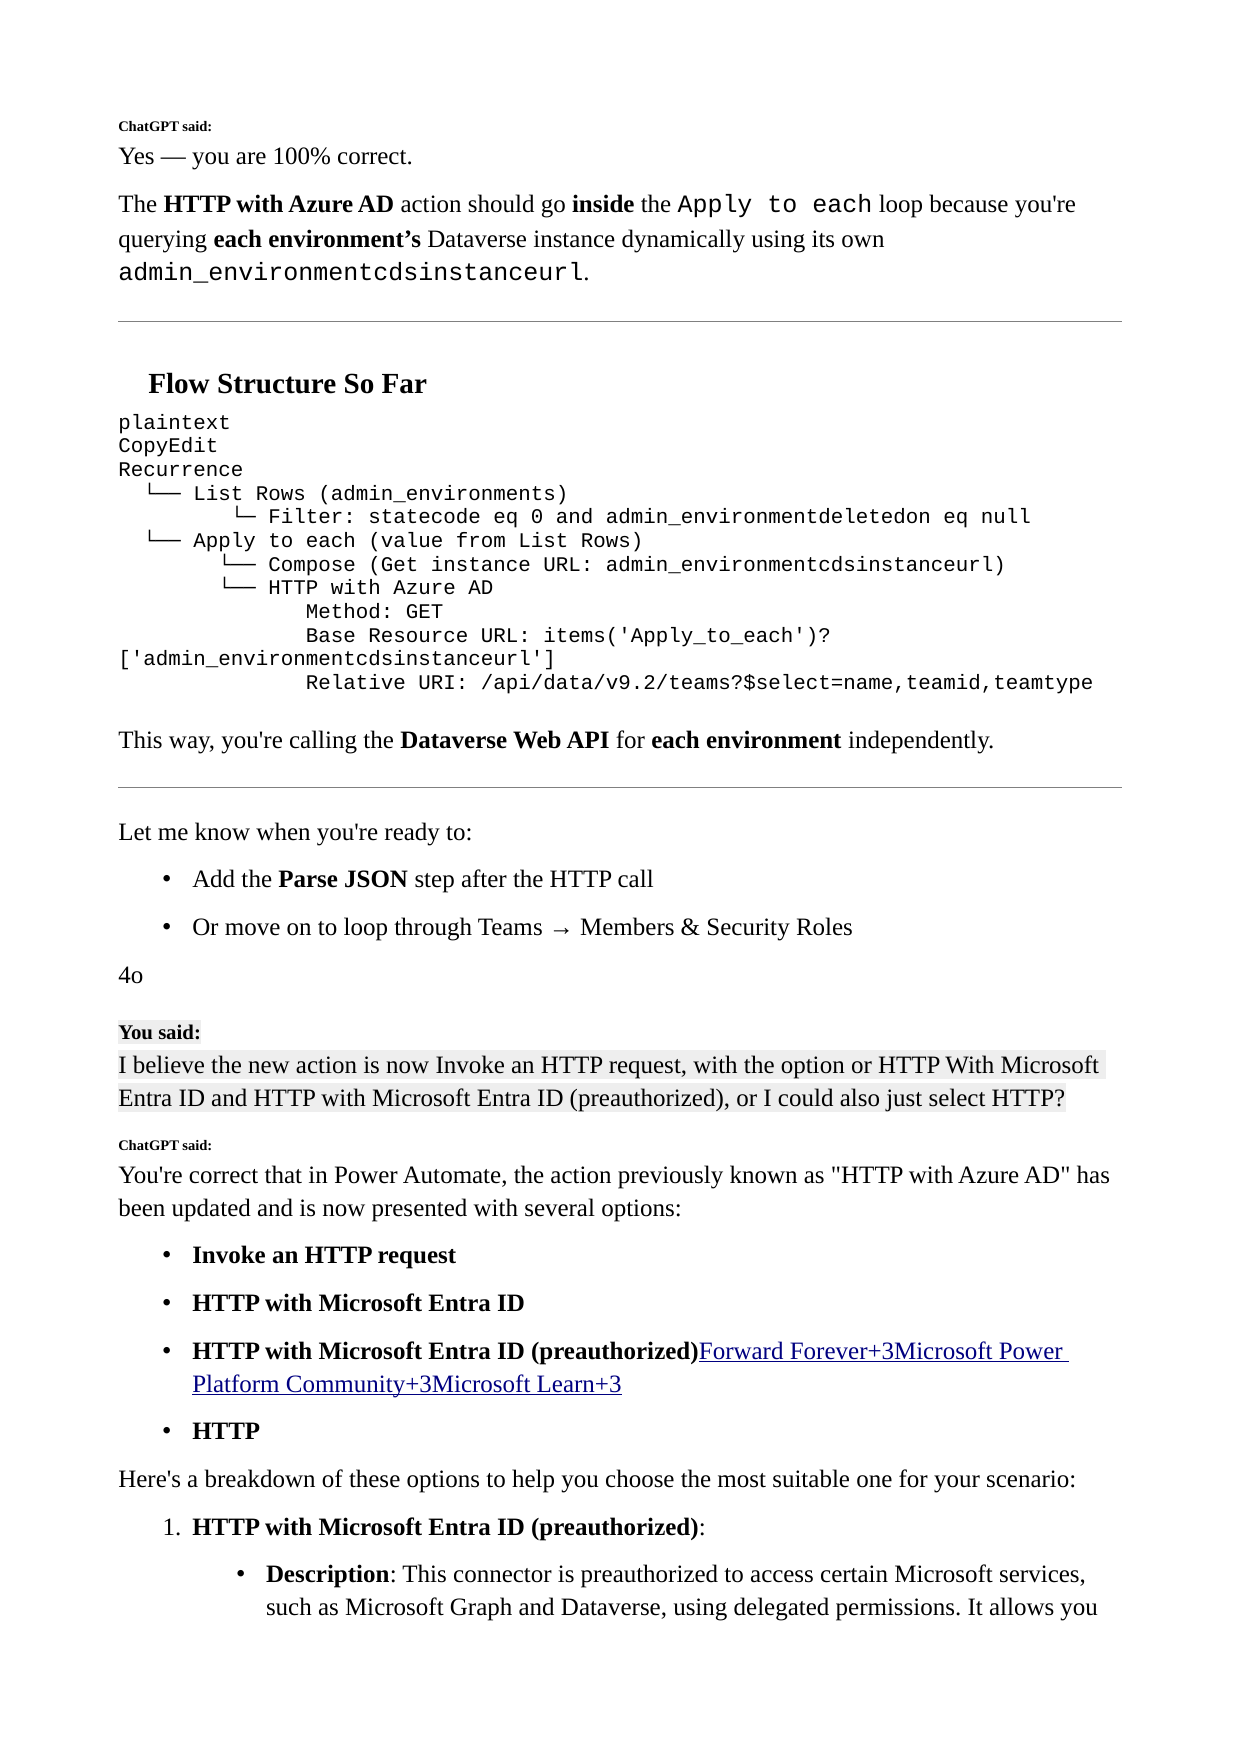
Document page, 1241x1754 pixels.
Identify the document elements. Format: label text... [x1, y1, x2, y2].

text └─ Filter: statecode eq 0 and admin_environmentdeletedon eq null [118, 506, 1122, 530]
list HTTP with Microsoft Entra ID (preauthorized)​Forward Forever+3Microsoft Power Platform Community+3Microsoft Learn+3 [162, 1336, 1122, 1398]
text I believe the new action is now Invoke an HTTP request, with the option or HTTP With Microsoft Entra ID and HTTP with Microsoft Entra ID (preauthorized), or I could also just select HTTP? [118, 1050, 1122, 1112]
text Relative URI: /api/data/v9.2/teams?$select=name,teamid,teamtype [118, 672, 1122, 696]
text plaintext [118, 412, 1122, 435]
list HTTP with Microsoft Entra ID​ [162, 1288, 1122, 1317]
text └── Compose (Get instance URL: admin_environmentcdsinstanceurl) [118, 554, 1122, 577]
text Base Resource URL: items('Apply_to_each')?['admin_environmentcdsinstanceurl'] [118, 624, 1122, 672]
text 4o [118, 960, 1122, 988]
list Add the Parse JSON step after the HTTP call [162, 864, 1122, 893]
text Here's a breakdown of these options to help you choose the most suitable one for your scenario: [118, 1464, 1122, 1493]
text Recurrence [118, 459, 1122, 483]
text ​You're correct that in Power Automate, the action previously known as "HTTP with Azure AD" has been updated and is now presented with several options:​ [118, 1160, 1122, 1222]
list HTTP with Microsoft Entra ID (preauthorized): [162, 1512, 1122, 1540]
subtitle 🔄 Flow Structure So Far [118, 366, 1122, 399]
subtitle ChatGPT said: [118, 118, 1122, 135]
list Description: This connector is preauthorized to access certain Microsoft services, such as Microsoft Graph and Dataverse, using delegated permissions. It allows you [236, 1559, 1122, 1621]
text └── Apply to each (value from List Rows) [118, 530, 1122, 554]
list Invoke an HTTP request​ [162, 1241, 1122, 1269]
text Let me know when you're ready to: [118, 817, 1122, 846]
text The HTTP with Azure AD action should go inside the Apply to each loop because you're querying each environment’s Dataverse instance dynamically using its own admin_environmentcdsinstanceurl. [118, 189, 1122, 288]
subtitle ChatGPT said: [118, 1137, 1122, 1154]
text This way, you're calling the Dataverse Web API for each environment independently. [118, 725, 1122, 754]
text Yes — you are 100% correct. ✅ [118, 141, 1122, 170]
text └── List Rows (admin_environments) [118, 483, 1122, 506]
text Method: GET [118, 601, 1122, 624]
list Or move on to loop through Teams → Members & Security Roles [162, 912, 1122, 941]
text └── HTTP with Azure AD [118, 577, 1122, 601]
list HTTP​ [162, 1416, 1122, 1445]
text CopyEdit [118, 435, 1122, 459]
subtitle You said: [118, 1020, 1122, 1044]
